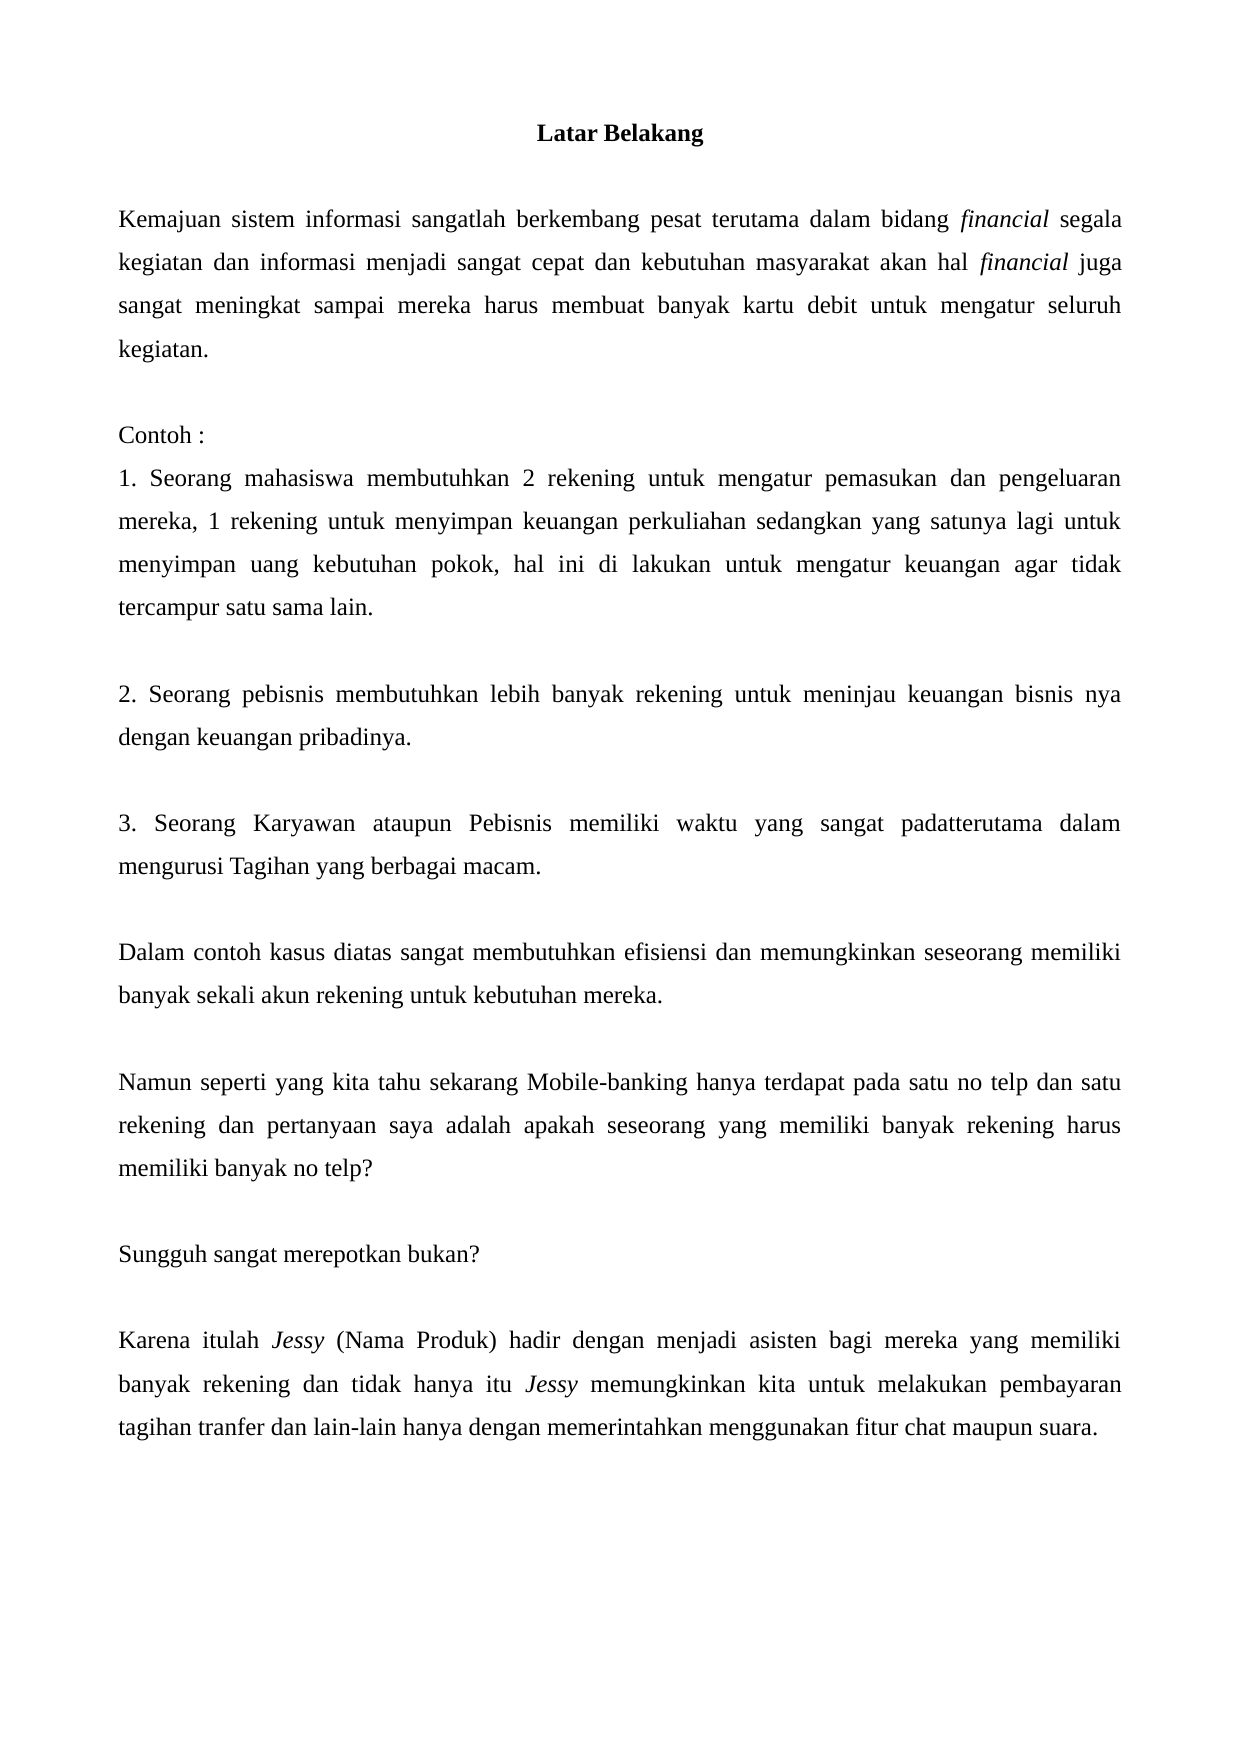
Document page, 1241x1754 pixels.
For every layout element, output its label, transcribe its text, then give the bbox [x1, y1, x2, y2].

text Latar Belakang [118, 118, 1122, 147]
text 2. Seorang pebisnis membutuhkan lebih banyak rekening untuk meninjau keuangan bisnis nya dengan keuangan pribadinya. [118, 679, 1122, 751]
text Contoh : [118, 420, 1122, 449]
text 1. Seorang mahasiswa membutuhkan 2 rekening untuk mengatur pemasukan dan pengeluaran mereka, 1 rekening untuk menyimpan keuangan perkuliahan sedangkan yang satunya lagi untuk menyimpan uang kebutuhan pokok, hal ini di lakukan untuk mengatur keuangan agar tidak tercampur satu sama lain. [118, 463, 1122, 621]
text Namun seperti yang kita tahu sekarang Mobile-banking hanya terdapat pada satu no telp dan satu rekening dan pertanyaan saya adalah apakah seseorang yang memiliki banyak rekening harus memiliki banyak no telp? [118, 1067, 1122, 1182]
text 3. Seorang Karyawan ataupun Pebisnis memiliki waktu yang sangat padatterutama dalam mengurusi Tagihan yang berbagai macam. [118, 808, 1122, 880]
text Dalam contoh kasus diatas sangat membutuhkan efisiensi dan memungkinkan seseorang memiliki banyak sekali akun rekening untuk kebutuhan mereka. [118, 937, 1122, 1009]
text Sungguh sangat merepotkan bukan? [118, 1239, 1122, 1268]
text Kemajuan sistem informasi sangatlah berkembang pesat terutama dalam bidang financial segala kegiatan dan informasi menjadi sangat cepat dan kebutuhan masyarakat akan hal financial juga sangat meningkat sampai mereka harus membuat banyak kartu debit untuk mengatur seluruh kegiatan. [118, 204, 1122, 362]
text Karena itulah Jessy (Nama Produk) hadir dengan menjadi asisten bagi mereka yang memiliki banyak rekening dan tidak hanya itu Jessy memungkinkan kita untuk melakukan pembayaran tagihan tranfer dan lain-lain hanya dengan memerintahkan menggunakan fitur chat maupun suara. [118, 1326, 1122, 1441]
